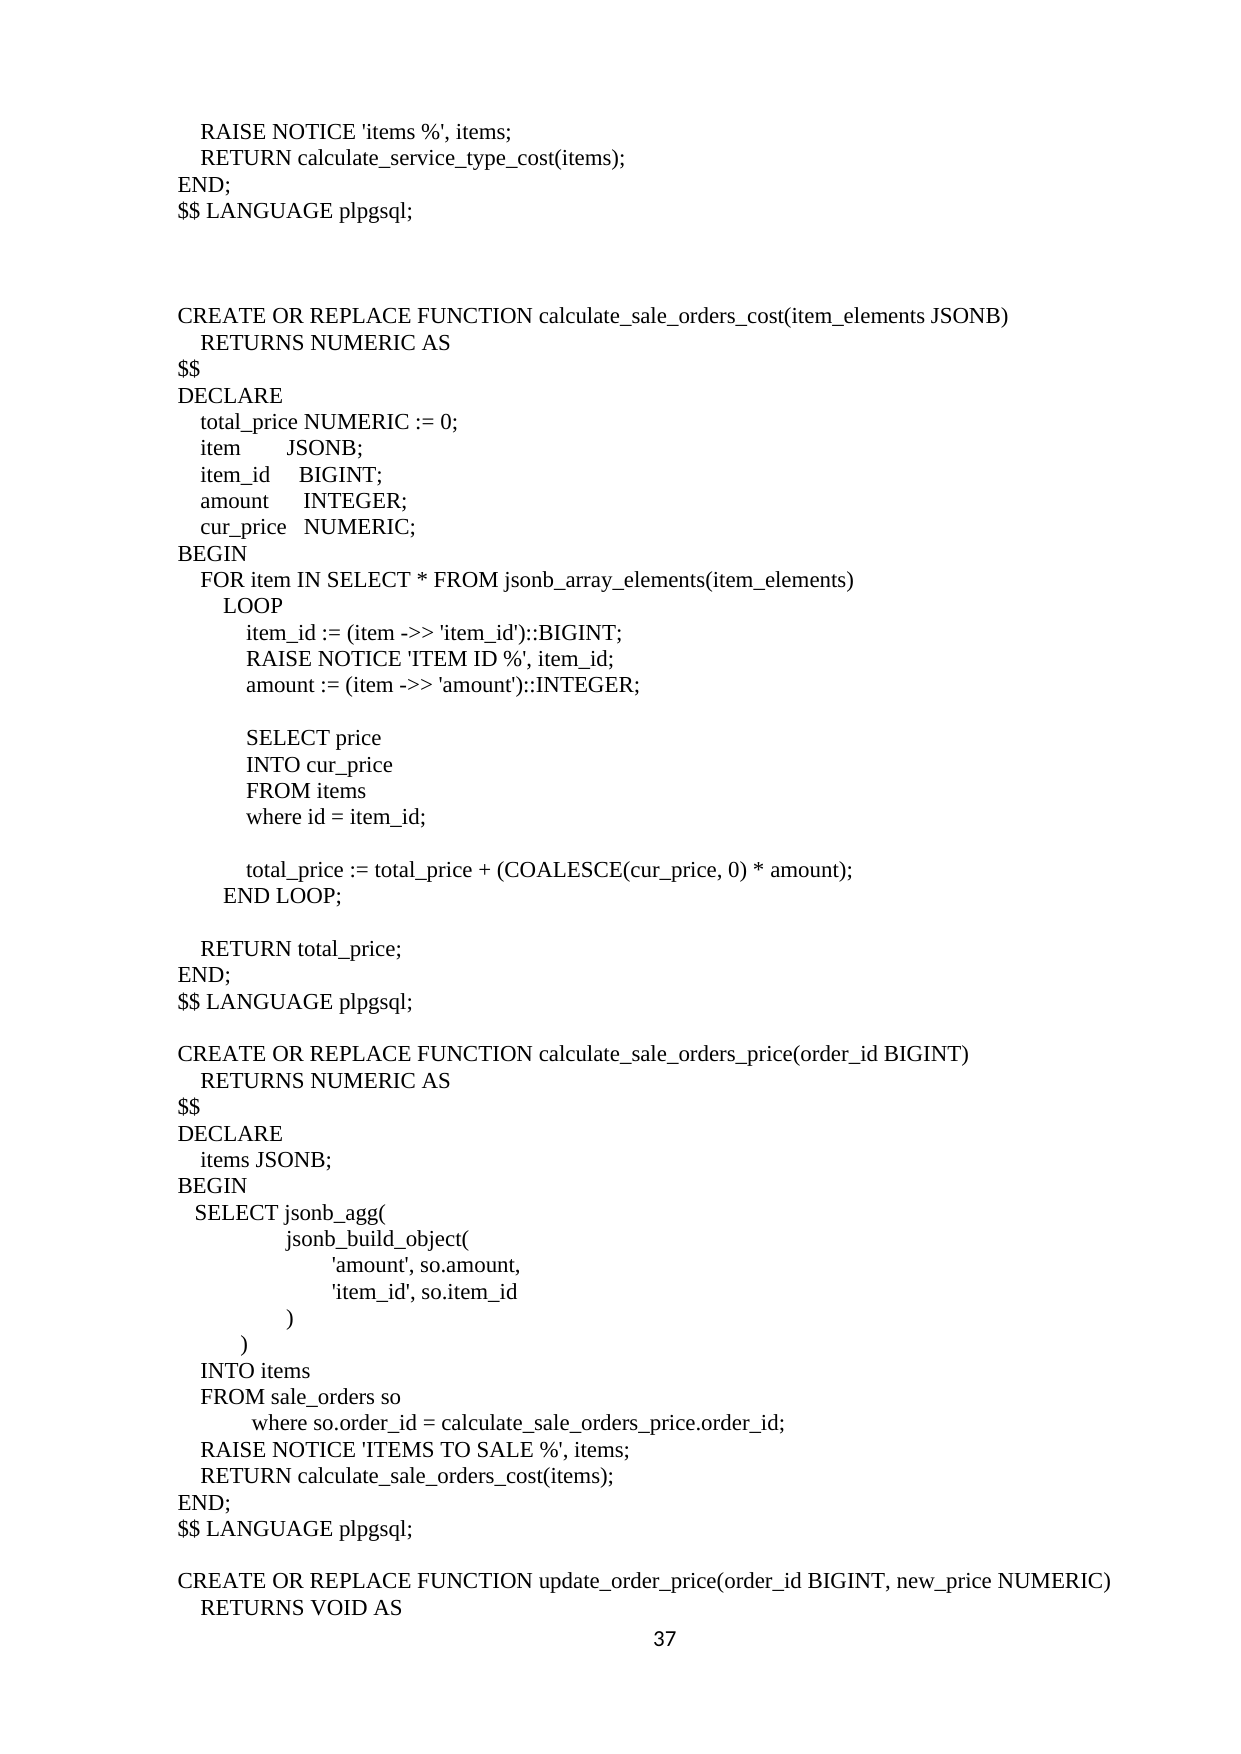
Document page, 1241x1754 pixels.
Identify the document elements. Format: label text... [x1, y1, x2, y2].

text FROM sale_orders so [177, 1383, 1152, 1409]
text INTO items [177, 1357, 1152, 1383]
text item_id := (item ->> 'item_id')::BIGINT; [177, 619, 1152, 645]
text FOR item IN SELECT * FROM jsonb_array_elements(item_elements) [177, 566, 1152, 592]
text SELECT jsonb_agg( [177, 1199, 1152, 1225]
text 'amount', so.amount, [177, 1251, 1152, 1278]
text $$ [177, 1093, 1152, 1119]
text amount := (item ->> 'amount')::INTEGER; [177, 672, 1152, 698]
text where so.order_id = calculate_sale_orders_price.order_id; [177, 1409, 1152, 1436]
text where id = item_id; [177, 803, 1152, 830]
text RETURNS VOID AS [177, 1594, 1152, 1620]
text ) [177, 1304, 1152, 1330]
text $$ LANGUAGE plpgsql; [177, 988, 1152, 1014]
text $$ LANGUAGE plpgsql; [177, 197, 1152, 223]
text $$ [177, 355, 1152, 382]
text items JSONB; [177, 1146, 1152, 1172]
text total_price := total_price + (COALESCE(cur_price, 0) * amount); [177, 856, 1152, 882]
text CREATE OR REPLACE FUNCTION calculate_sale_orders_cost(item_elements JSONB) [177, 303, 1152, 329]
text FROM items [177, 777, 1152, 803]
text cur_price NUMERIC; [177, 513, 1152, 540]
text RETURN total_price; [177, 935, 1152, 961]
text RETURNS NUMERIC AS [177, 329, 1152, 355]
text LOOP [177, 592, 1152, 619]
text $$ LANGUAGE plpgsql; [177, 1515, 1152, 1541]
text CREATE OR REPLACE FUNCTION calculate_sale_orders_price(order_id BIGINT) [177, 1041, 1152, 1067]
text RETURN calculate_sale_orders_cost(items); [177, 1462, 1152, 1488]
text CREATE OR REPLACE FUNCTION update_order_price(order_id BIGINT, new_price NUMERIC) [177, 1568, 1152, 1594]
text DECLARE [177, 382, 1152, 408]
text item_id BIGINT; [177, 461, 1152, 487]
text SELECT price [177, 724, 1152, 751]
text BEGIN [177, 540, 1152, 566]
text DECLARE [177, 1119, 1152, 1146]
text RAISE NOTICE 'ITEMS TO SALE %', items; [177, 1436, 1152, 1462]
text END; [177, 1488, 1152, 1515]
text INTO cur_price [177, 751, 1152, 777]
text amount INTEGER; [177, 487, 1152, 513]
text END; [177, 961, 1152, 988]
text RAISE NOTICE 'items %', items; [177, 118, 1152, 144]
text RAISE NOTICE 'ITEM ID %', item_id; [177, 645, 1152, 672]
text item JSONB; [177, 434, 1152, 461]
text RETURN calculate_service_type_cost(items); [177, 144, 1152, 171]
text RETURNS NUMERIC AS [177, 1067, 1152, 1093]
text total_price NUMERIC := 0; [177, 408, 1152, 434]
text ) [177, 1330, 1152, 1357]
text END; [177, 171, 1152, 197]
text jsonb_build_object( [177, 1225, 1152, 1251]
text BEGIN [177, 1172, 1152, 1199]
text 'item_id', so.item_id [177, 1278, 1152, 1304]
text END LOOP; [177, 882, 1152, 909]
